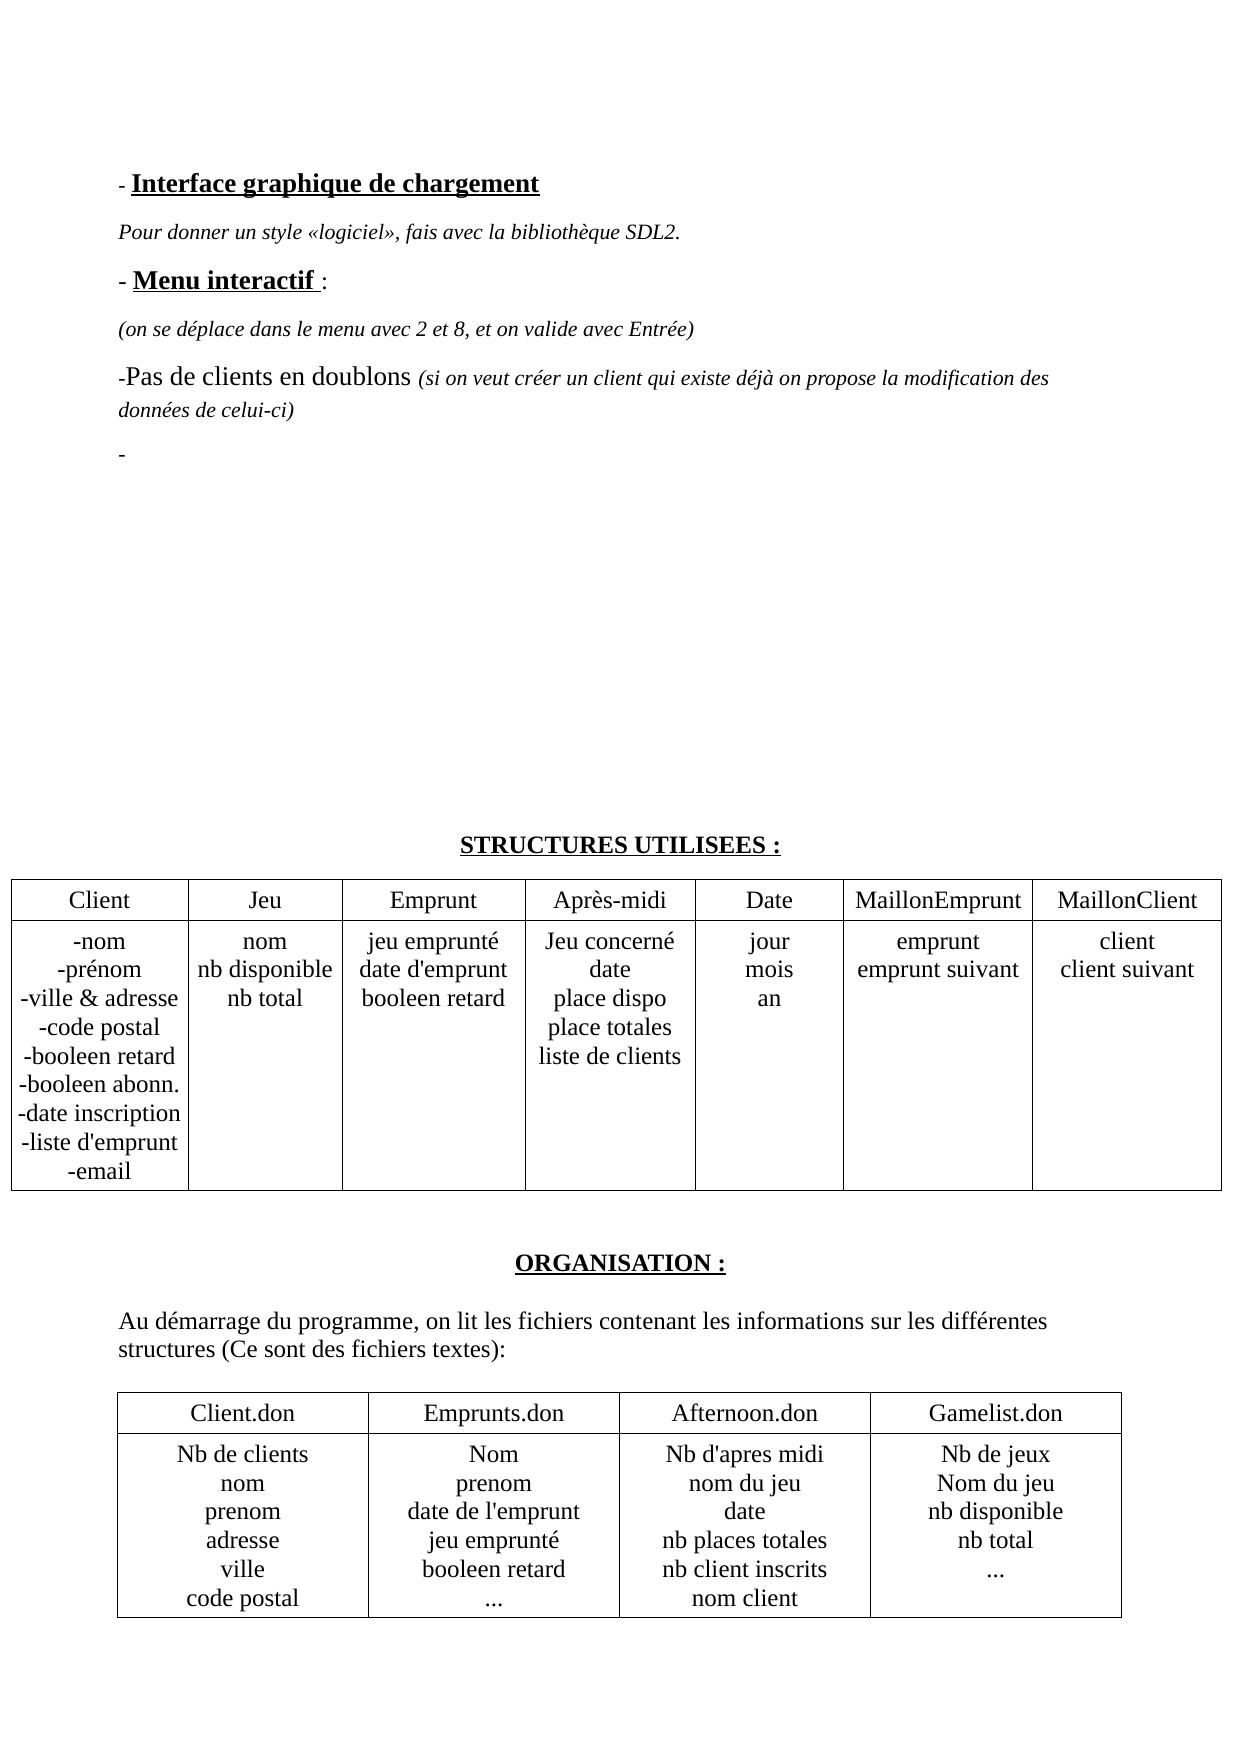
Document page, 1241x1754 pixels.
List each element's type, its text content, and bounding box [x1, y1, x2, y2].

text - Menu interactif : [118, 264, 1122, 295]
table_cell nom nb disponible nb total [189, 921, 342, 1190]
table_cell Nb d'apres midi nom du jeu date nb places totales nb client inscrits nom client [620, 1434, 870, 1617]
table_header MaillonClient [1033, 880, 1221, 919]
text ORGANISATION : [118, 1248, 1122, 1277]
text Au démarrage du programme, on lit les fichiers contenant les informations sur les différentes structures (Ce sont des fichiers textes): [118, 1306, 1122, 1363]
text - [118, 441, 1122, 467]
table_header Après-midi [526, 880, 695, 919]
text (on se déplace dans le menu avec 2 et 8, et on valide avec Entrée) [118, 316, 1122, 341]
table_header Date [696, 880, 843, 919]
table_header Jeu [189, 880, 342, 919]
table_cell jour mois an [696, 921, 843, 1190]
table_cell jeu emprunté date d'emprunt booleen retard [343, 921, 525, 1190]
table_cell Nom prenom date de l'emprunt jeu emprunté booleen retard ... [369, 1434, 619, 1617]
table_cell Nb de clients nom prenom adresse ville code postal [118, 1434, 368, 1617]
table_cell Jeu concerné date place dispo place totales liste de clients [526, 921, 695, 1190]
table_cell -nom -prénom -ville & adresse -code postal -booleen retard -booleen abonn. -date inscription -liste d'emprunt -email [12, 921, 188, 1190]
table_cell emprunt emprunt suivant [844, 921, 1032, 1190]
text - Interface graphique de chargement [118, 167, 1122, 198]
table_cell Nb de jeux Nom du jeu nb disponible nb total ... [871, 1434, 1121, 1617]
table_header Client.don [118, 1393, 368, 1433]
table_cell client client suivant [1033, 921, 1221, 1190]
table_header MaillonEmprunt [844, 880, 1032, 919]
table_header Emprunt [343, 880, 525, 919]
text Pour donner un style «logiciel», fais avec la bibliothèque SDL2. [118, 219, 1122, 244]
table_header Emprunts.don [369, 1393, 619, 1433]
table_header Gamelist.don [871, 1393, 1121, 1433]
text -Pas de clients en doublons (si on veut créer un client qui existe déjà on propose la modification des données de celui-ci) [118, 361, 1122, 422]
text STRUCTURES UTILISEES : [118, 830, 1122, 858]
table_header Afternoon.don [620, 1393, 870, 1433]
table_header Client [12, 880, 188, 919]
